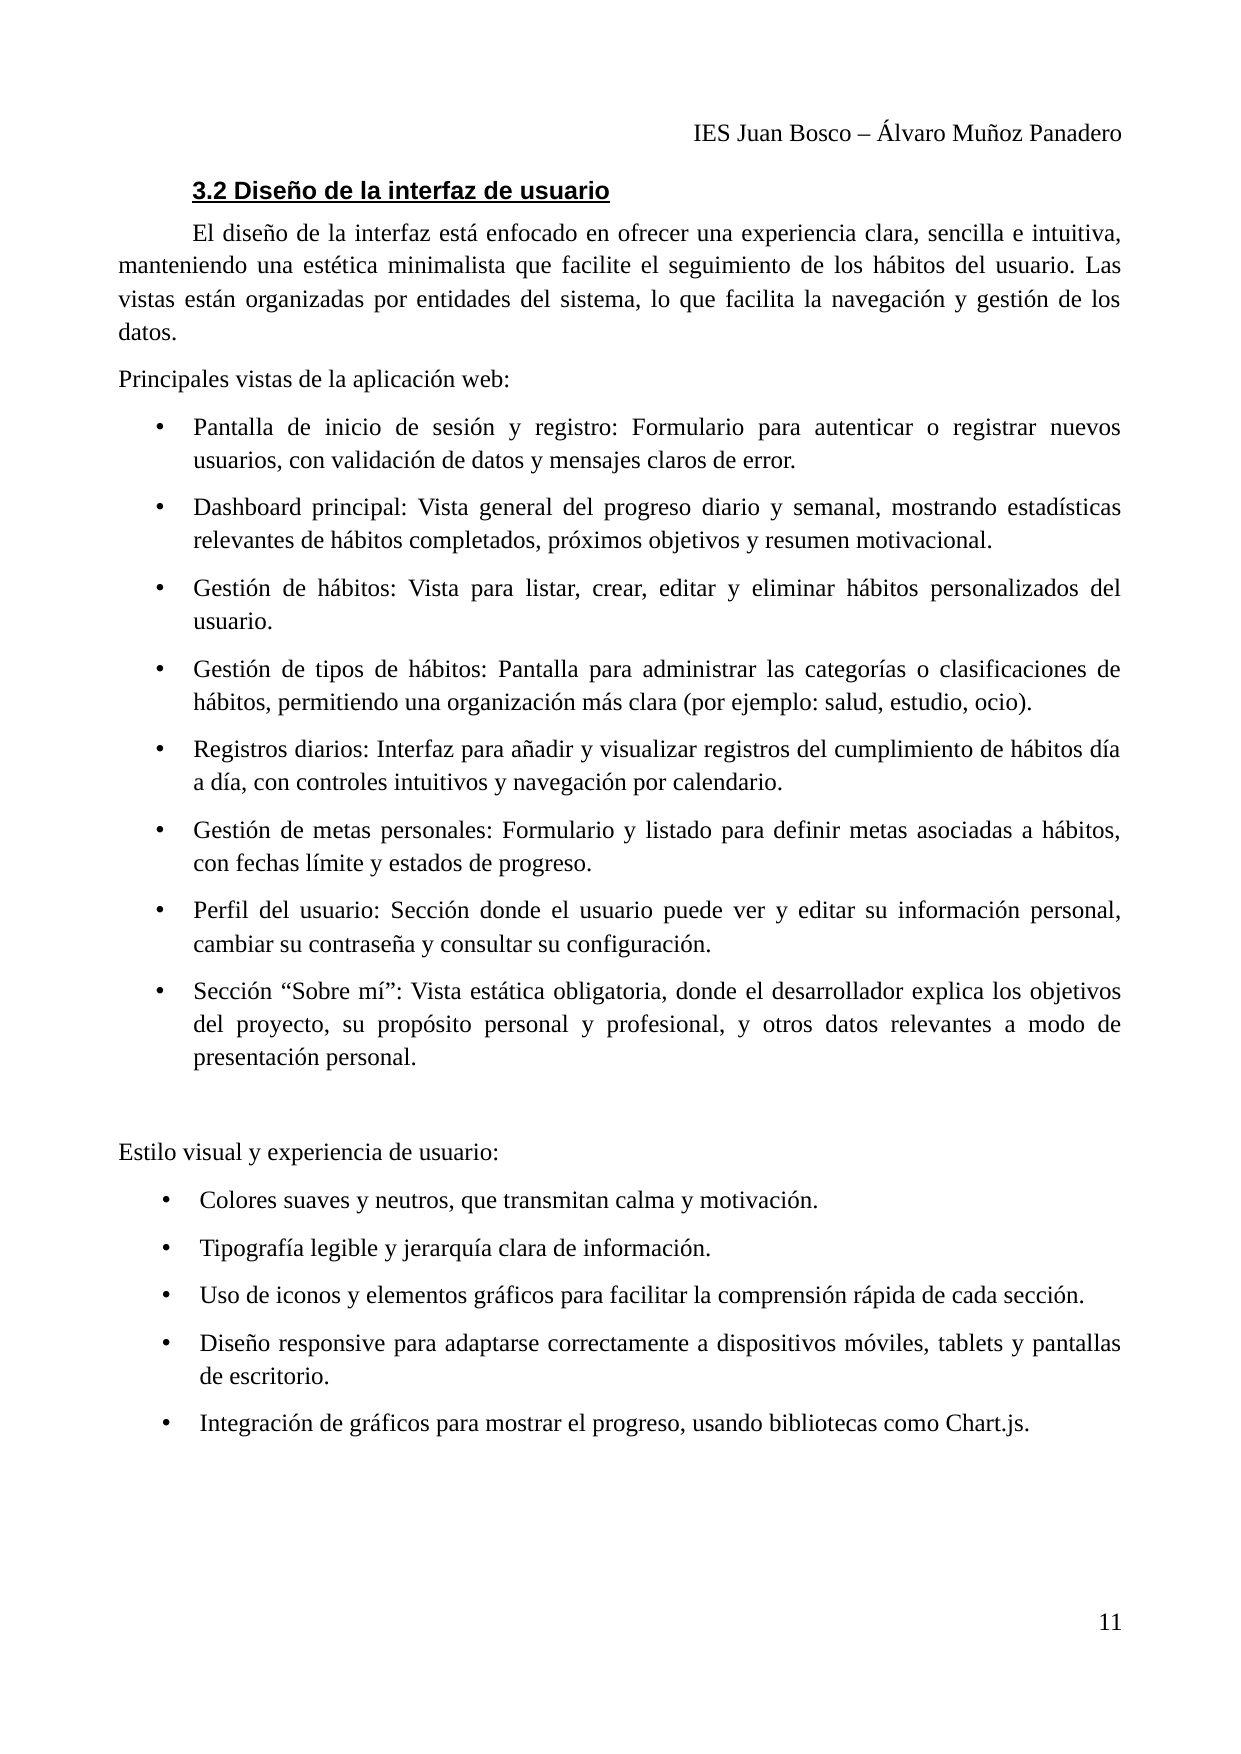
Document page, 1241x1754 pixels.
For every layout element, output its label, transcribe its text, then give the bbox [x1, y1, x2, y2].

list Gestión de tipos de hábitos: Pantalla para administrar las categorías o clasificaciones de hábitos, permitiendo una organización más clara (por ejemplo: salud, estudio, ocio). [156, 654, 1122, 716]
list Colores suaves y neutros, que transmitan calma y motivación. [162, 1185, 1122, 1214]
list Uso de iconos y elementos gráficos para facilitar la comprensión rápida de cada sección. [162, 1280, 1122, 1309]
list Integración de gráficos para mostrar el progreso, usando bibliotecas como Chart.js. [162, 1408, 1122, 1437]
list Gestión de hábitos: Vista para listar, crear, editar y eliminar hábitos personalizados del usuario. [156, 573, 1122, 635]
list Registros diarios: Interfaz para añadir y visualizar registros del cumplimiento de hábitos día a día, con controles intuitivos y navegación por calendario. [156, 734, 1122, 796]
list Pantalla de inicio de sesión y registro: Formulario para autenticar o registrar nuevos usuarios, con validación de datos y mensajes claros de error. [156, 412, 1122, 474]
list Gestión de metas personales: Formulario y listado para definir metas asociadas a hábitos, con fechas límite y estados de progreso. [156, 815, 1122, 877]
subtitle 3.2 Diseño de la interfaz de usuario [118, 176, 1122, 205]
text Estilo visual y experiencia de usuario: [118, 1137, 1122, 1166]
text El diseño de la interfaz está enfocado en ofrecer una experiencia clara, sencilla e intuitiva, manteniendo una estética minimalista que facilite el seguimiento de los hábitos del usuario. Las vistas están organizadas por entidades del sistema, lo que facilita la navegación y gestión de los datos. [118, 218, 1122, 345]
list Perfil del usuario: Sección donde el usuario puede ver y editar su información personal, cambiar su contraseña y consultar su configuración. [156, 896, 1122, 957]
list Tipografía legible y jerarquía clara de información. [162, 1233, 1122, 1261]
text Principales vistas de la aplicación web: [118, 364, 1122, 393]
list Dashboard principal: Vista general del progreso diario y semanal, mostrando estadísticas relevantes de hábitos completados, próximos objetivos y resumen motivacional. [156, 492, 1122, 554]
list Sección “Sobre mí”: Vista estática obligatoria, donde el desarrollador explica los objetivos del proyecto, su propósito personal y profesional, y otros datos relevantes a modo de presentación personal. [156, 976, 1122, 1071]
list Diseño responsive para adaptarse correctamente a dispositivos móviles, tablets y pantallas de escritorio. [162, 1328, 1122, 1390]
